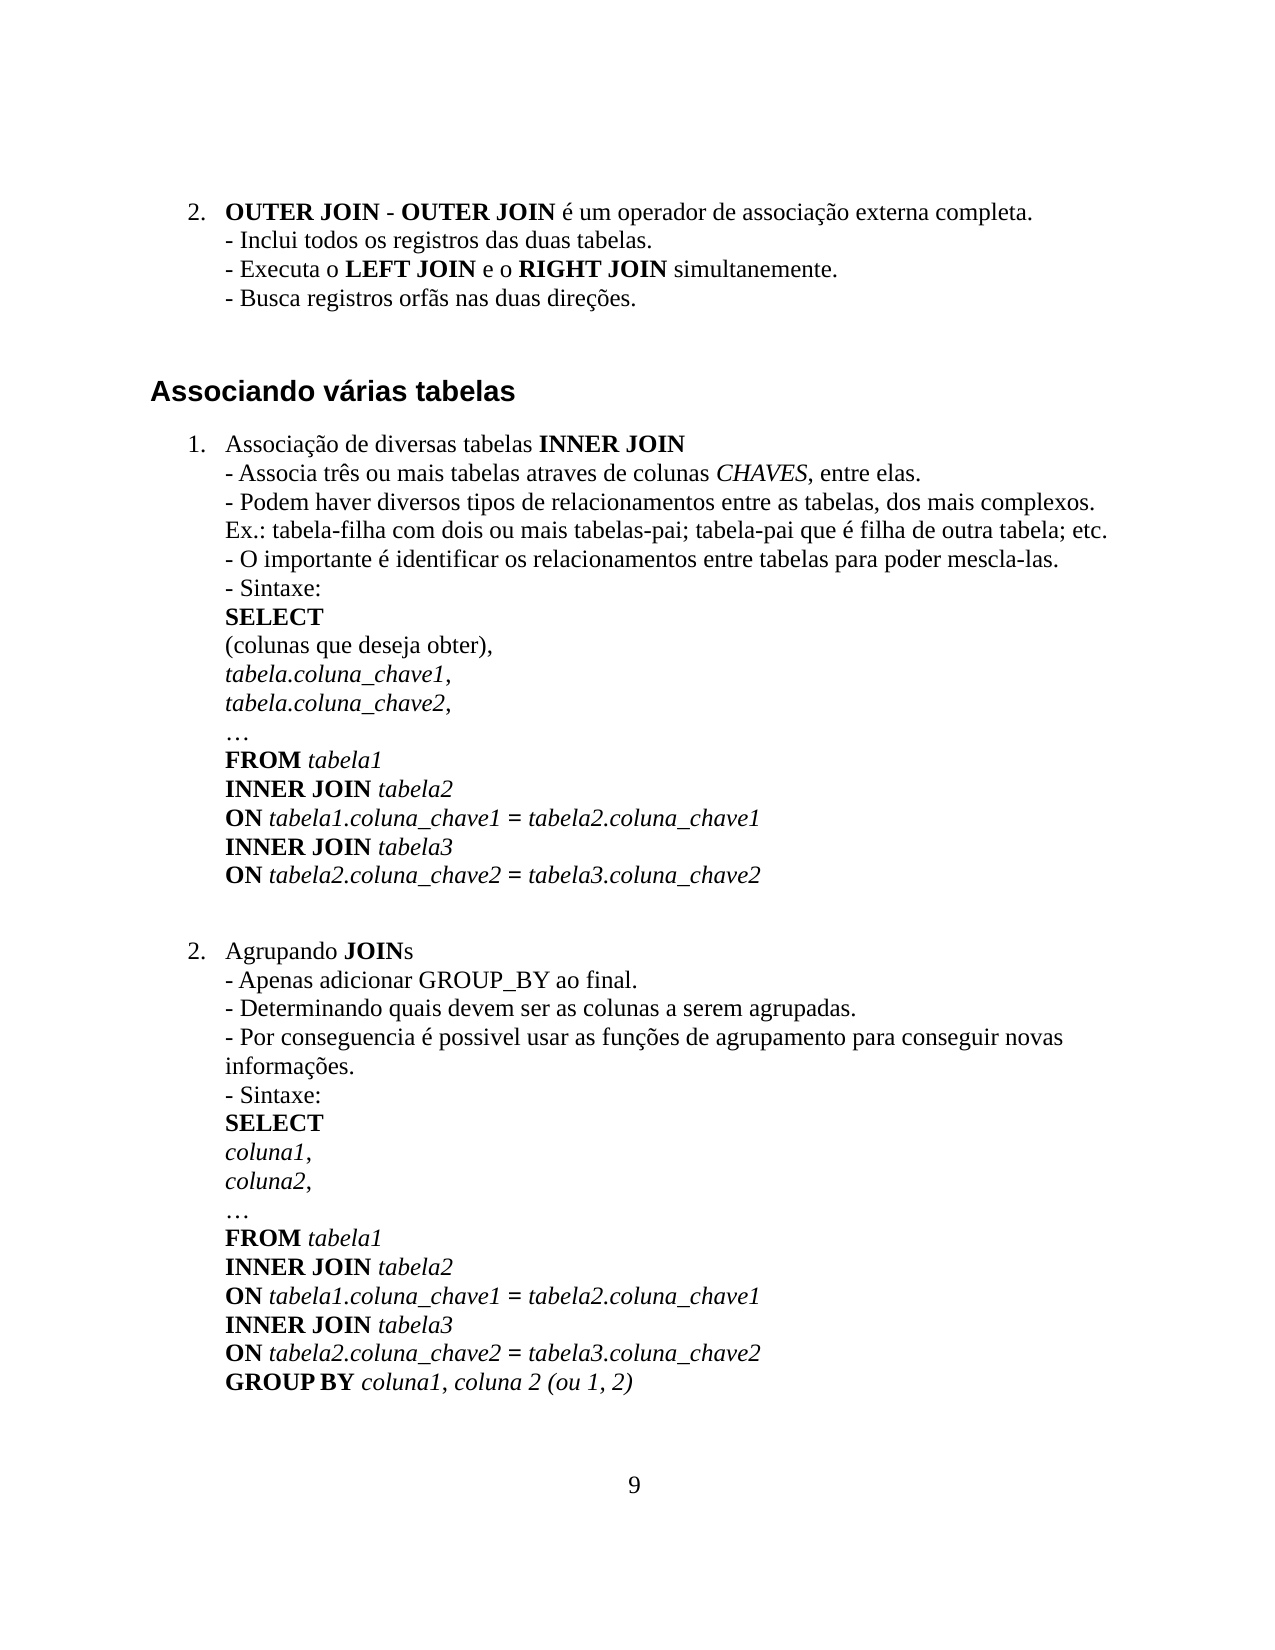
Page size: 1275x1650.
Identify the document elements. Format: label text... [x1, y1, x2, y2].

list Associação de diversas tabelas INNER JOIN - Associa três ou mais tabelas atraves de colunas CHAVES, entre elas. - Podem haver diversos tipos de relacionamentos entre as tabelas, dos mais complexos. Ex.: tabela-filha com dois ou mais tabelas-pai; tabela-pai que é filha de outra tabela; etc. - O importante é identificar os relacionamentos entre tabelas para poder mescla-las. - Sintaxe: SELECT (colunas que deseja obter), tabela.coluna_chave1, tabela.coluna_chave2, … FROM tabela1 INNER JOIN tabela2 ON tabela1.coluna_chave1 = tabela2.coluna_chave1 INNER JOIN tabela3 ON tabela2.coluna_chave2 = tabela3.coluna_chave2 [187, 429, 1125, 918]
list [187, 150, 1125, 179]
subtitle Associando várias tabelas [150, 374, 1125, 408]
list OUTER JOIN - OUTER JOIN é um operador de associação externa completa. - Inclui todos os registros das duas tabelas. - Executa o LEFT JOIN e o RIGHT JOIN simultanemente. - Busca registros orfãs nas duas direções. [187, 197, 1125, 340]
list Agrupando JOINs - Apenas adicionar GROUP_BY ao final. - Determinando quais devem ser as colunas a serem agrupadas. - Por conseguencia é possivel usar as funções de agrupamento para conseguir novas informações. - Sintaxe: SELECT coluna1, coluna2, … FROM tabela1 INNER JOIN tabela2 ON tabela1.coluna_chave1 = tabela2.coluna_chave1 INNER JOIN tabela3 ON tabela2.coluna_chave2 = tabela3.coluna_chave2 GROUP BY coluna1, coluna 2 (ou 1, 2) [187, 936, 1125, 1425]
